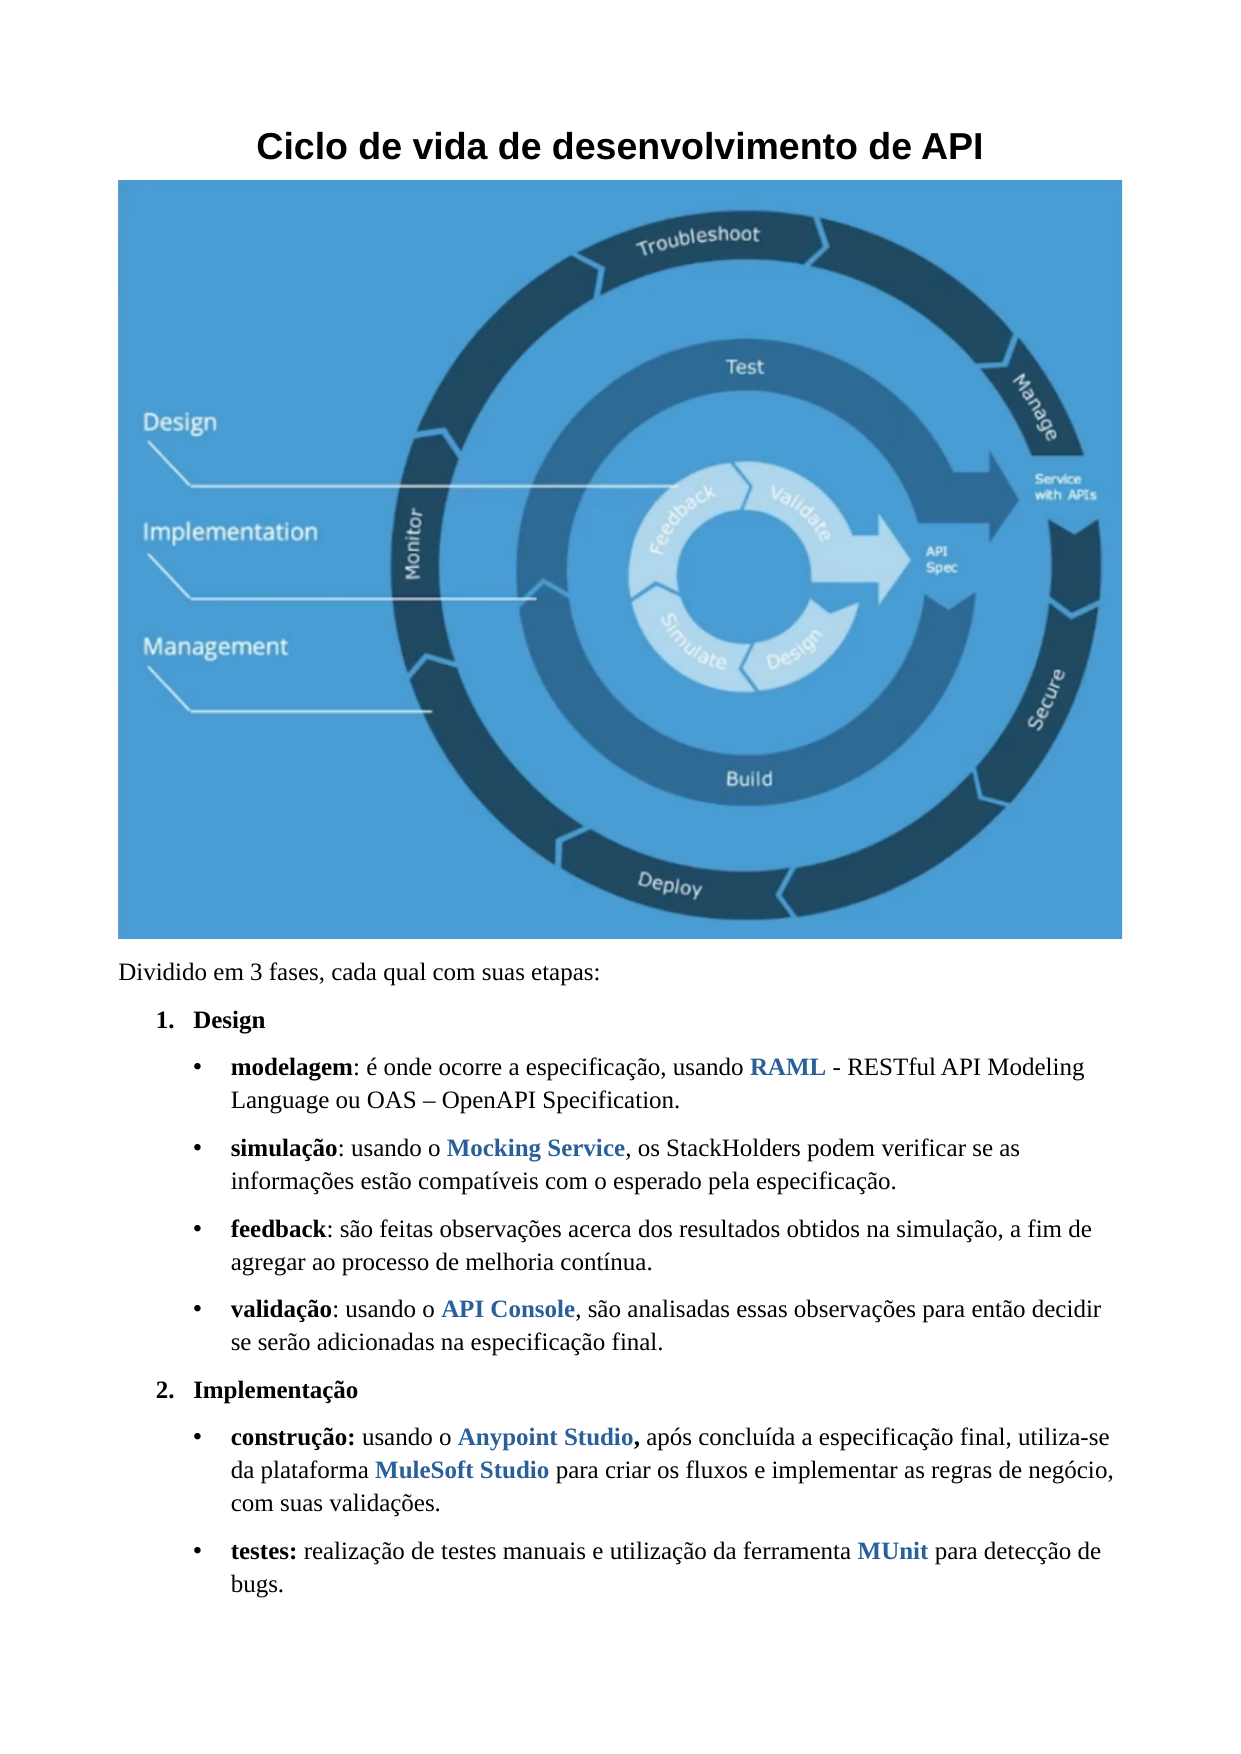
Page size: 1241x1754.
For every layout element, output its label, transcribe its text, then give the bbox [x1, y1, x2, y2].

list modelagem: é onde ocorre a especificação, usando RAML - RESTful API Modeling Language ou OAS – OpenAPI Specification. [193, 1052, 1122, 1114]
subtitle Ciclo de vida de desenvolvimento de API [118, 124, 1122, 167]
picture [118, 180, 1123, 939]
list construção: usando o Anypoint Studio, após concluída a especificação final, utiliza-se da plataforma MuleSoft Studio para criar os fluxos e implementar as regras de negócio, com suas validações. [193, 1422, 1122, 1517]
text Dividido em 3 fases, cada qual com suas etapas: [118, 957, 1122, 986]
list validação: usando o API Console, são analisadas essas observações para então decidir se serão adicionadas na especificação final. [193, 1294, 1122, 1356]
list feedback: são feitas observações acerca dos resultados obtidos na simulação, a fim de agregar ao processo de melhoria contínua. [193, 1214, 1122, 1275]
list Design [156, 1005, 1122, 1033]
list testes: realização de testes manuais e utilização da ferramenta MUnit para detecção de bugs. [193, 1536, 1122, 1598]
list Implementação [156, 1375, 1122, 1404]
list simulação: usando o Mocking Service, os StackHolders podem verificar se as informações estão compatíveis com o esperado pela especificação. [193, 1133, 1122, 1195]
